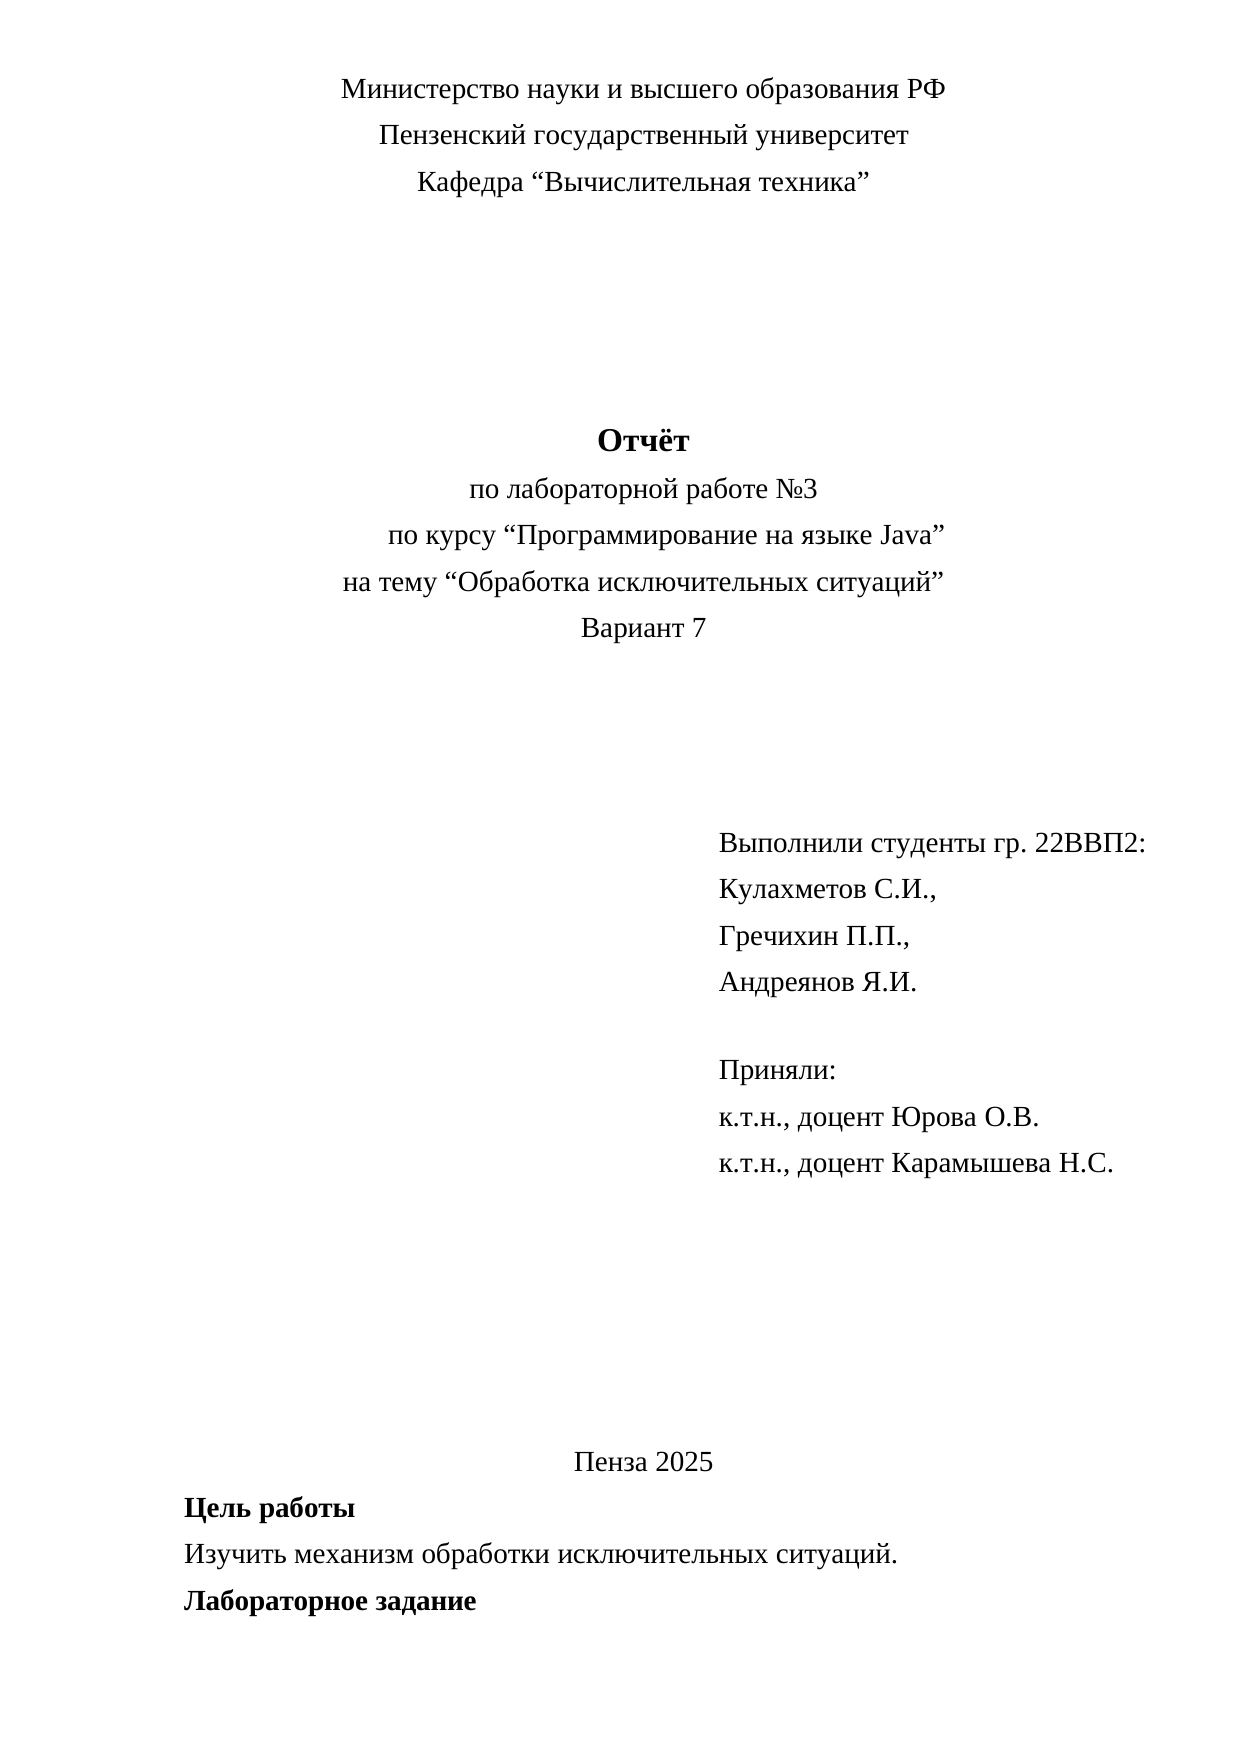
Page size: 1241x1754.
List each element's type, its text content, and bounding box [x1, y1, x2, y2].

text Пензенский государственный университет [118, 118, 1168, 151]
text Андреянов Я.И. [118, 965, 1168, 998]
text Лабораторное задание [118, 1584, 1168, 1617]
text Пенза 2025 [118, 1445, 1168, 1477]
text к.т.н., доцент Карамышева Н.С. [118, 1147, 1168, 1179]
text Кафедра “Вычислительная техника” [118, 165, 1168, 197]
text по лабораторной работе №3 [118, 472, 1168, 505]
text Изучить механизм обработки исключительных ситуаций. [118, 1538, 1168, 1570]
text Отчёт [118, 421, 1168, 458]
text по курсу “Программирование на языке Java” [118, 519, 1215, 551]
text Приняли: [118, 1054, 1168, 1086]
text Кулахметов С.И., [118, 872, 1168, 905]
text на тему “Обработка исключительных ситуаций” [118, 565, 1168, 598]
text Вариант 7 [118, 612, 1168, 644]
text Министерство науки и высшего образования РФ [118, 72, 1168, 104]
text к.т.н., доцент Юрова О.В. [118, 1100, 1168, 1133]
text Выполнили студенты гр. 22ВВП2: [118, 826, 1168, 858]
text Цель работы [118, 1491, 1168, 1524]
text Гречихин П.П., [118, 919, 1168, 951]
